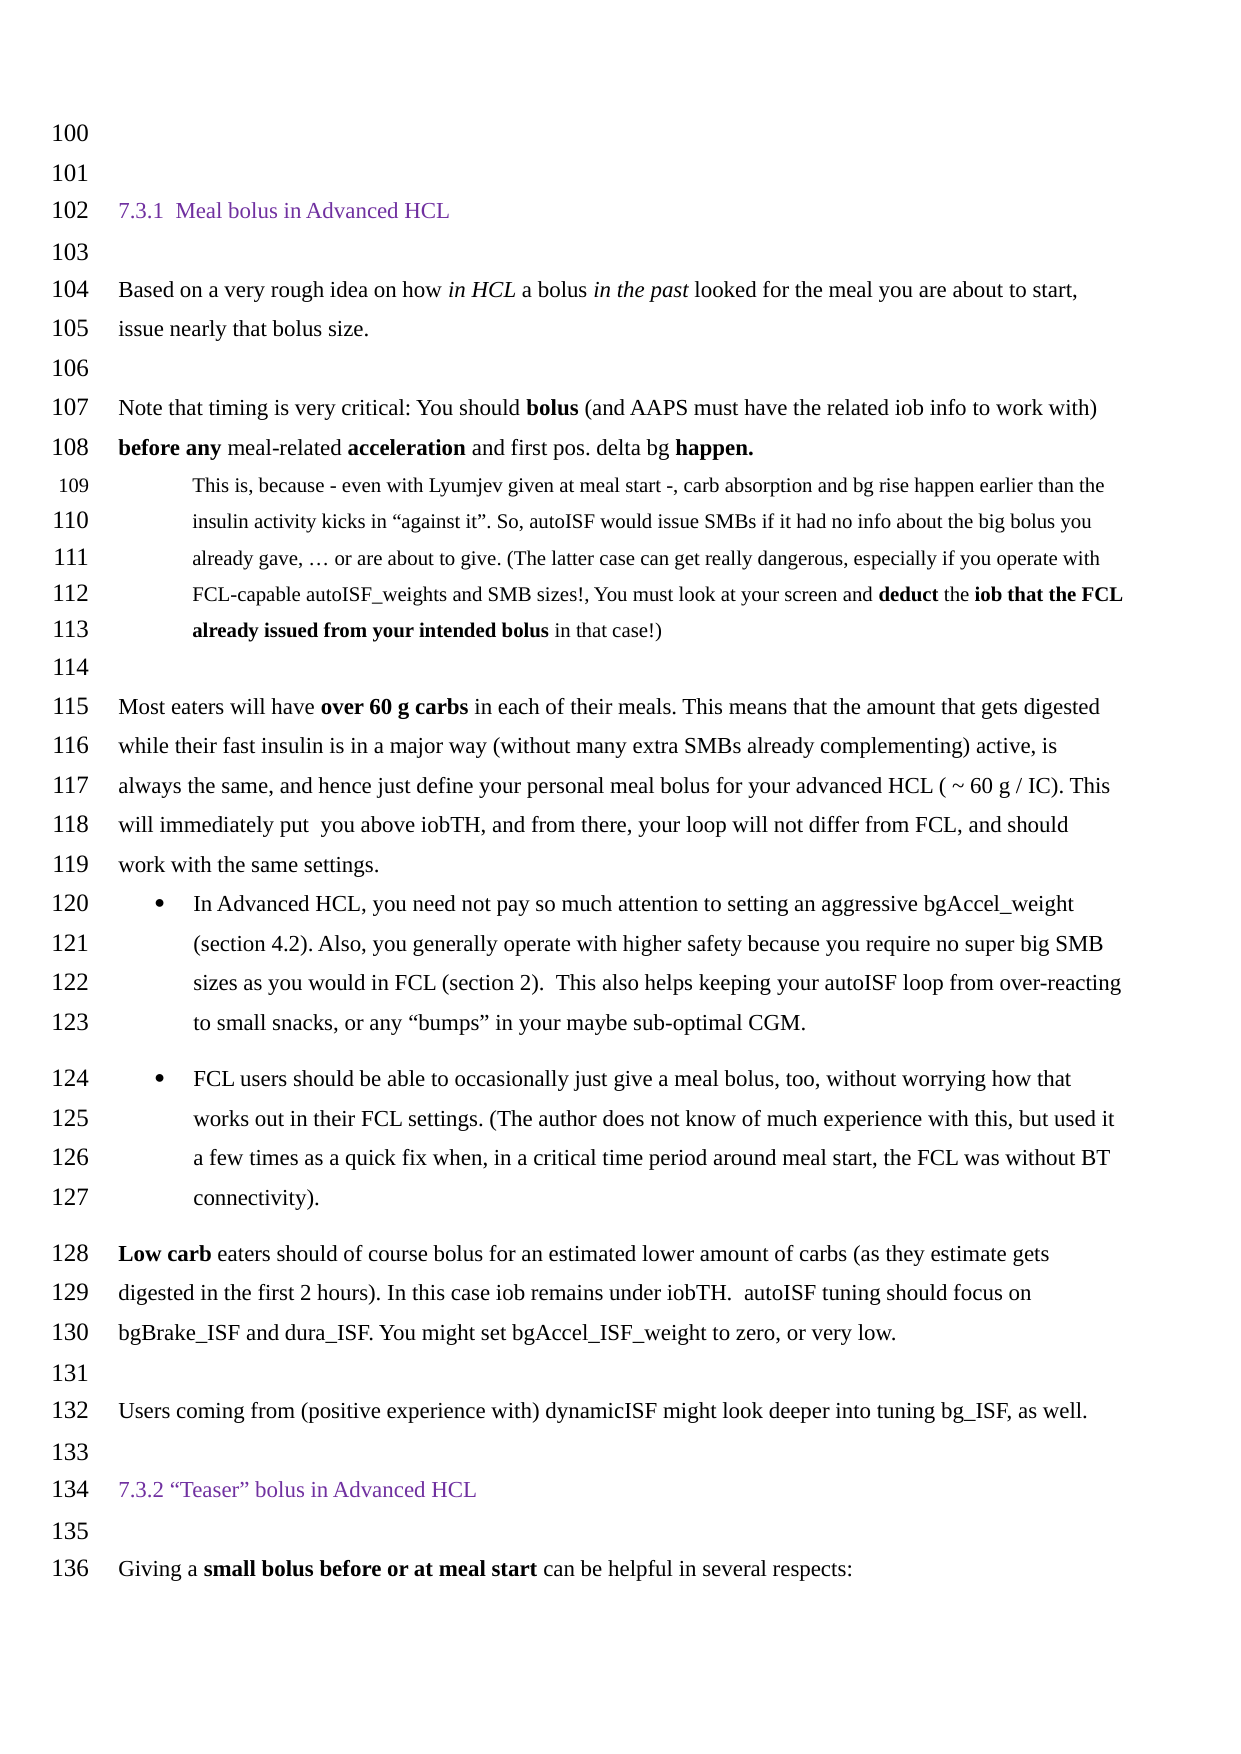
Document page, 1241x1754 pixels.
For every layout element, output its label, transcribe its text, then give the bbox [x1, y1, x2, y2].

text 7.3.1 Meal bolus in Advanced HCL [118, 197, 1122, 223]
list In Advanced HCL, you need not pay so much attention to setting an aggressive bgAccel_weight (section 4.2). Also, you generally operate with higher safety because you require no super big SMB sizes as you would in FCL (section 2). This also helps keeping your autoISF loop from over-reacting to small snacks, or any “bumps” in your maybe sub-optimal CGM. [156, 891, 1122, 1035]
text Users coming from (positive experience with) dynamicISF might look deeper into tuning bg_ISF, as well. [118, 1398, 1122, 1424]
text 7.3.2 “Teaser” bolus in Advanced HCL [118, 1477, 1122, 1503]
text Based on a very rough idea on how in HCL a bolus in the past looked for the meal you are about to start, issue nearly that bolus size. [118, 276, 1122, 342]
text This is, because - even with Lyumjev given at meal start -, carb absorption and bg rise happen earlier than the insulin activity kicks in “against it”. So, autoISF would issue SMBs if it had no info about the big bolus you already gave, … or are about to give. (The latter case can get really dangerous, especially if you operate with FCL-capable autoISF_weights and SMB sizes!, You must look at your screen and deduct the iob that the FCL already issued from your intended bolus in that case!) [192, 473, 1122, 642]
text Note that timing is very critical: You should bolus (and AAPS must have the related iob info to work with) before any meal-related acceleration and first pos. delta bg happen. [118, 355, 1122, 460]
text Most eaters will have over 60 g carbs in each of their meals. This means that the amount that gets digested while their fast insulin is in a major way (without many extra SMBs already complementing) active, is always the same, and hence just define your personal meal bolus for your advanced HCL ( ~ 60 g / IC). This will immediately put you above iobTH, and from there, your loop will not differ from FCL, and should work with the same settings. [118, 693, 1122, 877]
text Giving a small bolus before or at meal start can be helpful in several respects: [118, 1556, 1122, 1582]
text Low carb eaters should of course bolus for an estimated lower amount of carbs (as they estimate gets digested in the first 2 hours). In this case iob remains under iobTH. autoISF tuning should focus on bgBrake_ISF and dura_ISF. You might set bgAccel_ISF_weight to zero, or very low. [118, 1240, 1122, 1345]
list FCL users should be able to occasionally just give a meal bolus, too, without worrying how that works out in their FCL settings. (The author does not know of much experience with this, but used it a few times as a quick fix when, in a critical time period around meal start, the FCL was without BT connectivity). [156, 1065, 1122, 1210]
